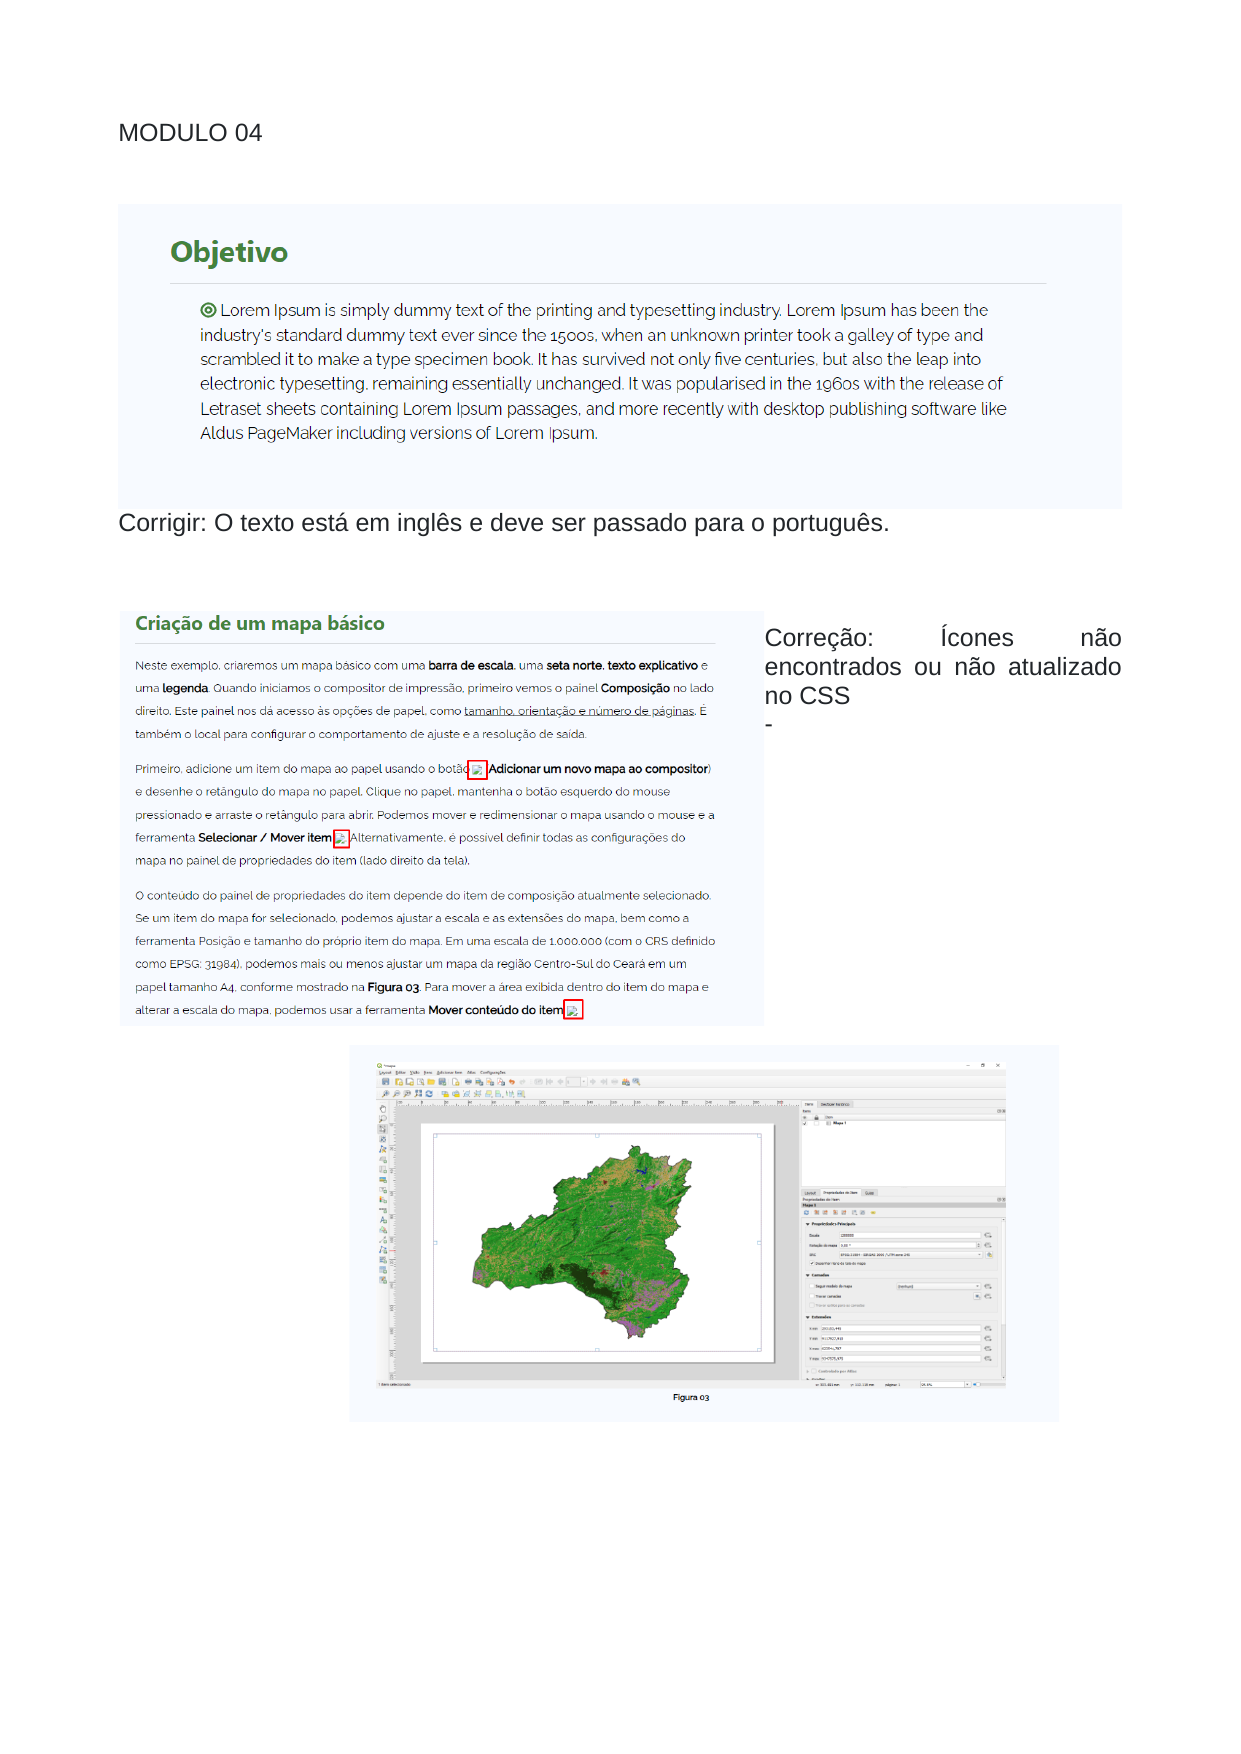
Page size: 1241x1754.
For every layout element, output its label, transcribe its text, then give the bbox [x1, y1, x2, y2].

text Corrigir: O texto está em inglês e deve ser passado para o português. [118, 509, 1122, 537]
text MODULO 04 [118, 118, 1122, 147]
text Correção: Ícones não encontrados ou não atualizado no CSS [765, 623, 1122, 709]
picture [118, 204, 1123, 509]
picture [349, 1045, 1060, 1422]
text -­ [765, 709, 1122, 738]
picture [119, 611, 765, 1026]
